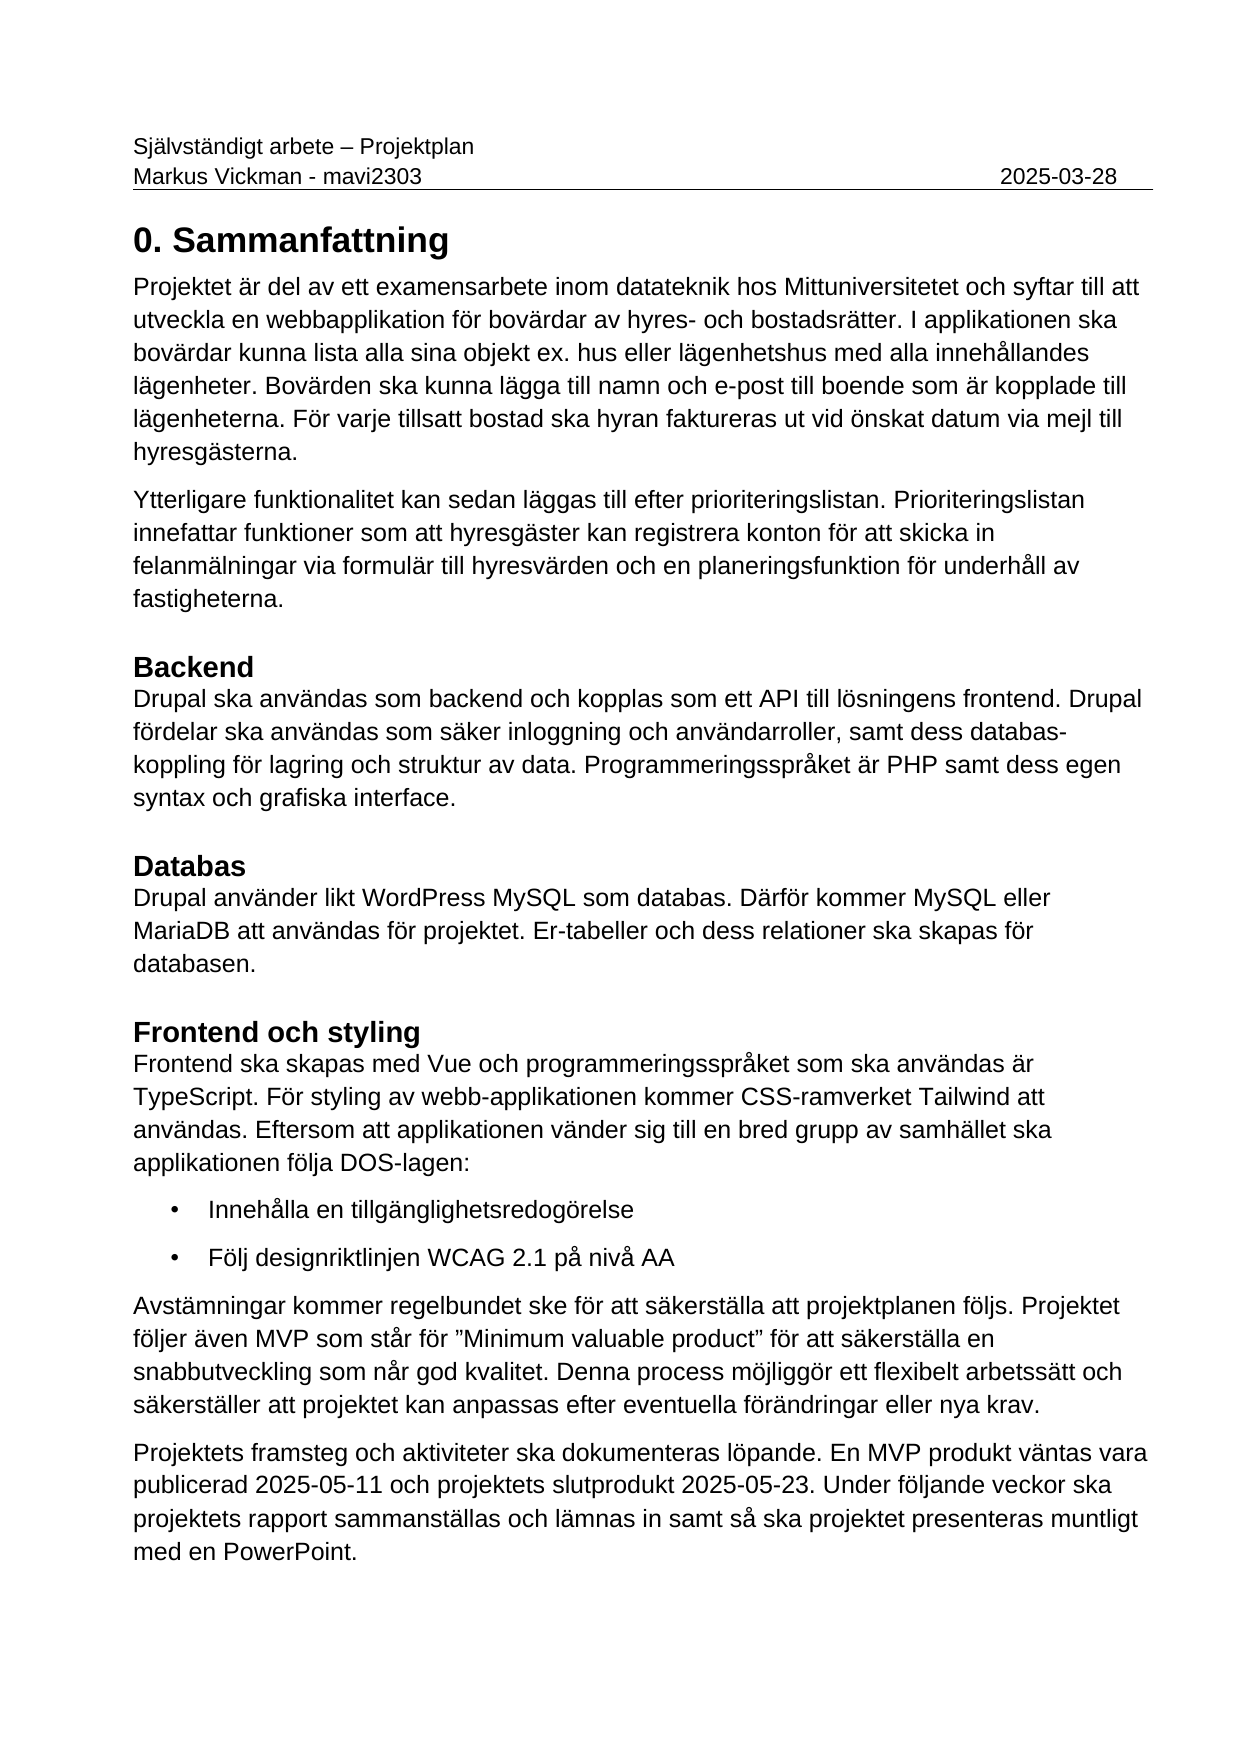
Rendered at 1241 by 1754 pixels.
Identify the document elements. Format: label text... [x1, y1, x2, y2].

text Ytterligare funktionalitet kan sedan läggas till efter prioriteringslistan. Prioriteringslistan innefattar funktioner som att hyresgäster kan registrera konton för att skicka in felanmälningar via formulär till hyresvärden och en planeringsfunktion för underhåll av fastigheterna. [133, 485, 1153, 613]
subtitle Avstämningar kommer regelbundet ske för att säkerställa att projektplanen följs. Projektet följer även MVP som står för ”Minimum valuable product” för att säkerställa en snabbutveckling som når god kvalitet. Denna process möjliggör ett flexibelt arbetssätt och säkerställer att projektet kan anpassas efter eventuella förändringar eller nya krav. [133, 1291, 1153, 1419]
list Innehålla en tillgänglighetsredogörelse [170, 1195, 1153, 1224]
subtitle Projektets framsteg och aktiviteter ska dokumenteras löpande. En MVP produkt väntas vara publicerad 2025-05-11 och projektets slutprodukt 2025-05-23. Under följande veckor ska projektets rapport sammanställas och lämnas in samt så ska projektet presenteras muntligt med en PowerPoint. [133, 1437, 1153, 1565]
subtitle Databas [133, 849, 1153, 883]
list Följ designriktlinjen WCAG 2.1 på nivå AA [170, 1243, 1153, 1272]
text Drupal ska användas som backend och kopplas som ett API till lösningens frontend. Drupal fördelar ska användas som säker inloggning och användarroller, samt dess databas-koppling för lagring och struktur av data. Programmeringsspråket är PHP samt dess egen syntax och grafiska interface. [133, 684, 1153, 812]
subtitle Frontend och styling [133, 1015, 1153, 1049]
text Frontend ska skapas med Vue och programmeringsspråket som ska användas är TypeScript. För styling av webb-applikationen kommer CSS-ramverket Tailwind att användas. Eftersom att applikationen vänder sig till en bred grupp av samhället ska applikationen följa DOS-lagen: [133, 1049, 1153, 1177]
text Drupal använder likt WordPress MySQL som databas. Därför kommer MySQL eller MariaDB att användas för projektet. Er-tabeller och dess relationer ska skapas för databasen. [133, 883, 1153, 978]
text Projektet är del av ett examensarbete inom datateknik hos Mittuniversitetet och syftar till att utveckla en webbapplikation för bovärdar av hyres- och bostadsrätter. I applikationen ska bovärdar kunna lista alla sina objekt ex. hus eller lägenhetshus med alla innehållandes lägenheter. Bovärden ska kunna lägga till namn och e-post till boende som är kopplade till lägenheterna. För varje tillsatt bostad ska hyran faktureras ut vid önskat datum via mejl till hyresgästerna. [133, 272, 1153, 466]
subtitle 0. Sammanfattning [133, 219, 1153, 260]
subtitle Backend [133, 650, 1153, 684]
